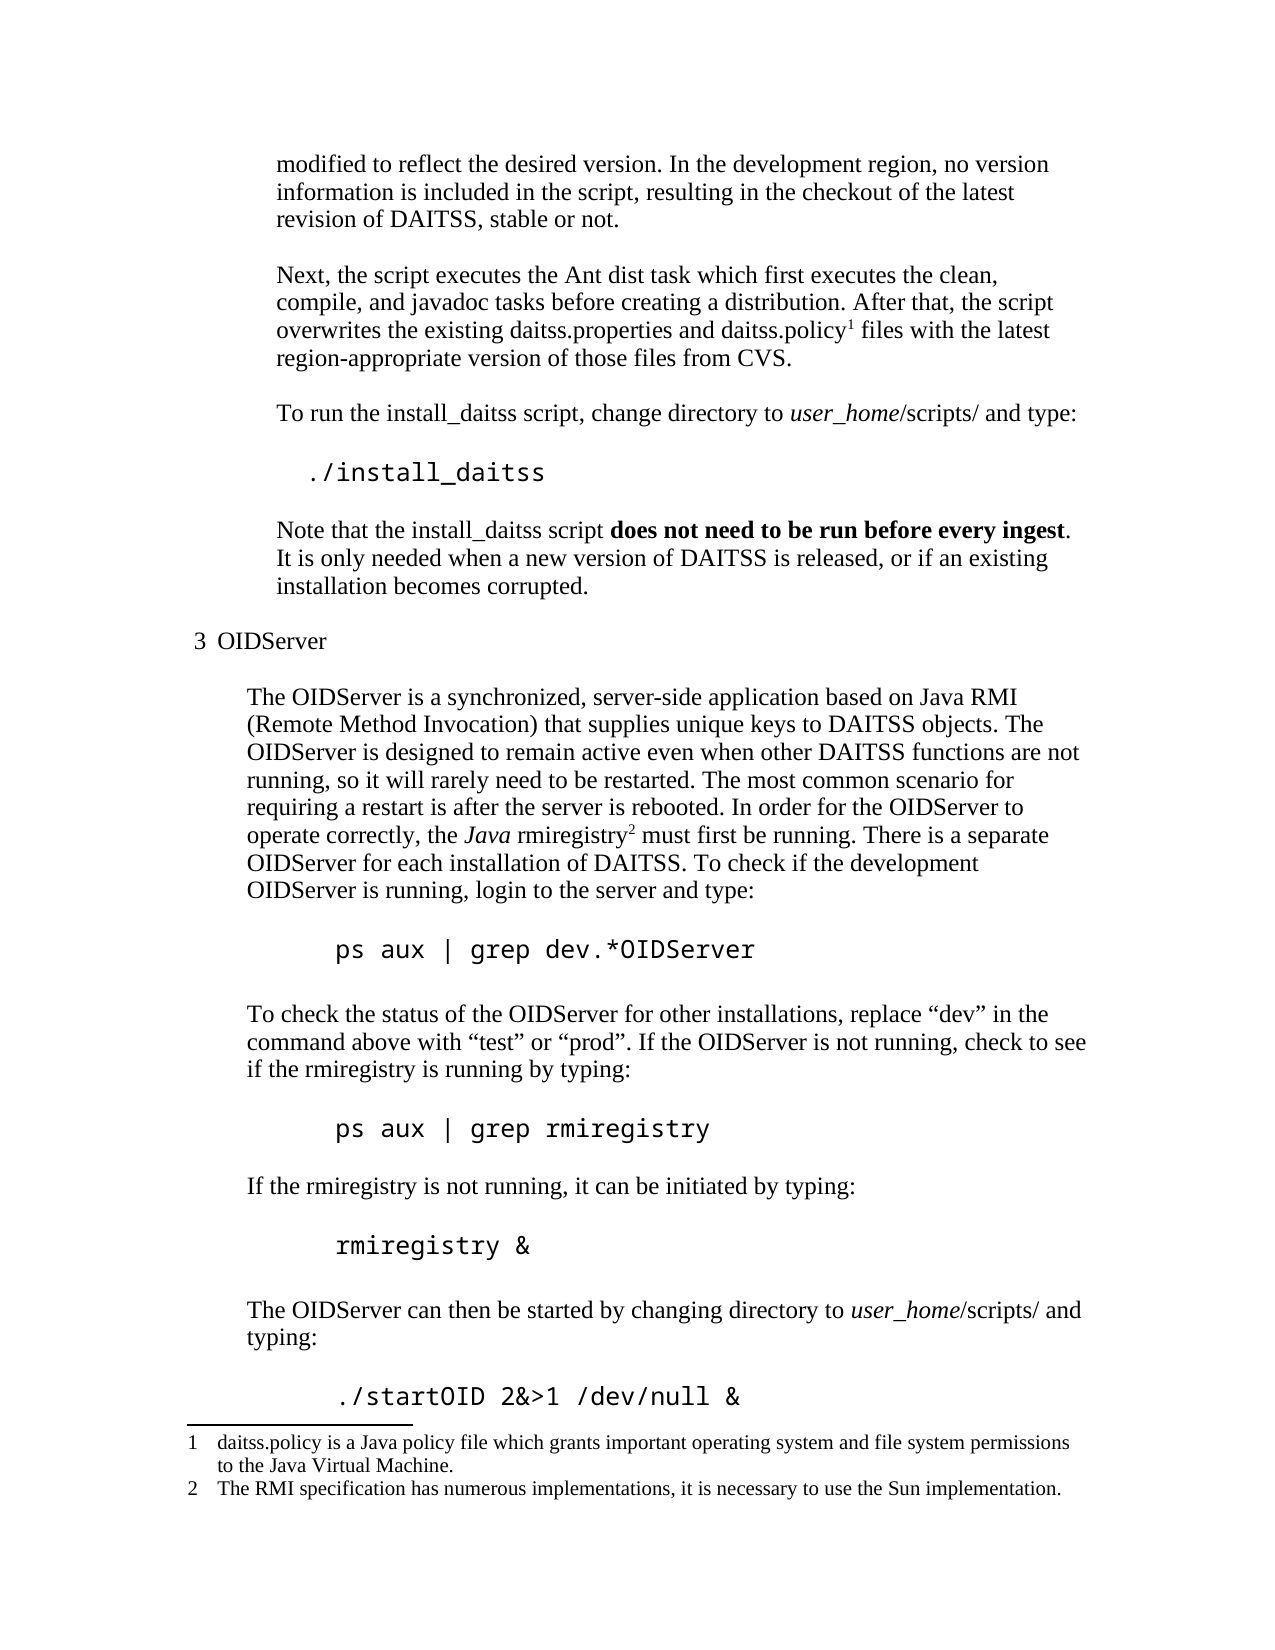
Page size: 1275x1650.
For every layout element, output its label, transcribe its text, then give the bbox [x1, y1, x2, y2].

list ./install_daitss [276, 455, 1087, 489]
list OIDServer [187, 627, 1087, 655]
list To check the status of the OIDServer for other installations, replace “dev” in the command above with “test” or “prod”. If the OIDServer is not running, check to see if the rmiregistry is running by typing: [217, 1000, 1087, 1083]
list ps aux | grep rmiregistry [306, 1111, 1087, 1145]
list rmiregistry & [306, 1228, 1087, 1262]
list The OIDServer can then be started by changing directory to user_home/scripts/ and typing: [217, 1296, 1087, 1351]
list Note that the install_daitss script does not need to be run before every ingest. It is only needed when a new version of DAITSS is released, or if an existing installation becomes corrupted. [247, 516, 1087, 599]
list ps aux | grep dev.*OIDServer [306, 932, 1087, 966]
list Next, the script executes the Ant dist task which first executes the clean, compile, and javadoc tasks before creating a distribution. After that, the script overwrites the existing daitss.properties and daitss.policy files with the latest region-appropriate version of those files from CVS. [247, 261, 1087, 372]
list daitss.policy is a Java policy file which grants important operating system and file system permissions to the Java Virtual Machine. [187, 1431, 1087, 1477]
list modified to reflect the desired version. In the development region, no version information is included in the script, resulting in the checkout of the latest revision of DAITSS, stable or not. [247, 150, 1087, 233]
list The OIDServer is a synchronized, server-side application based on Java RMI (Remote Method Invocation) that supplies unique keys to DAITSS objects. The OIDServer is designed to remain active even when other DAITSS functions are not running, so it will rarely need to be restarted. The most common scenario for requiring a restart is after the server is rebooted. In order for the OIDServer to operate correctly, the Java rmiregistry must first be running. There is a separate OIDServer for each installation of DAITSS. To check if the development OIDServer is running, login to the server and type: [217, 683, 1087, 904]
list To run the install_daitss script, change directory to user_home/scripts/ and type: [247, 399, 1087, 427]
list If the rmiregistry is not running, it can be initiated by typing: [217, 1172, 1087, 1200]
list The RMI specification has numerous implementations, it is necessary to use the Sun implementation. [187, 1477, 1087, 1500]
list ./startOID 2&>1 /dev/null & [306, 1379, 1087, 1413]
